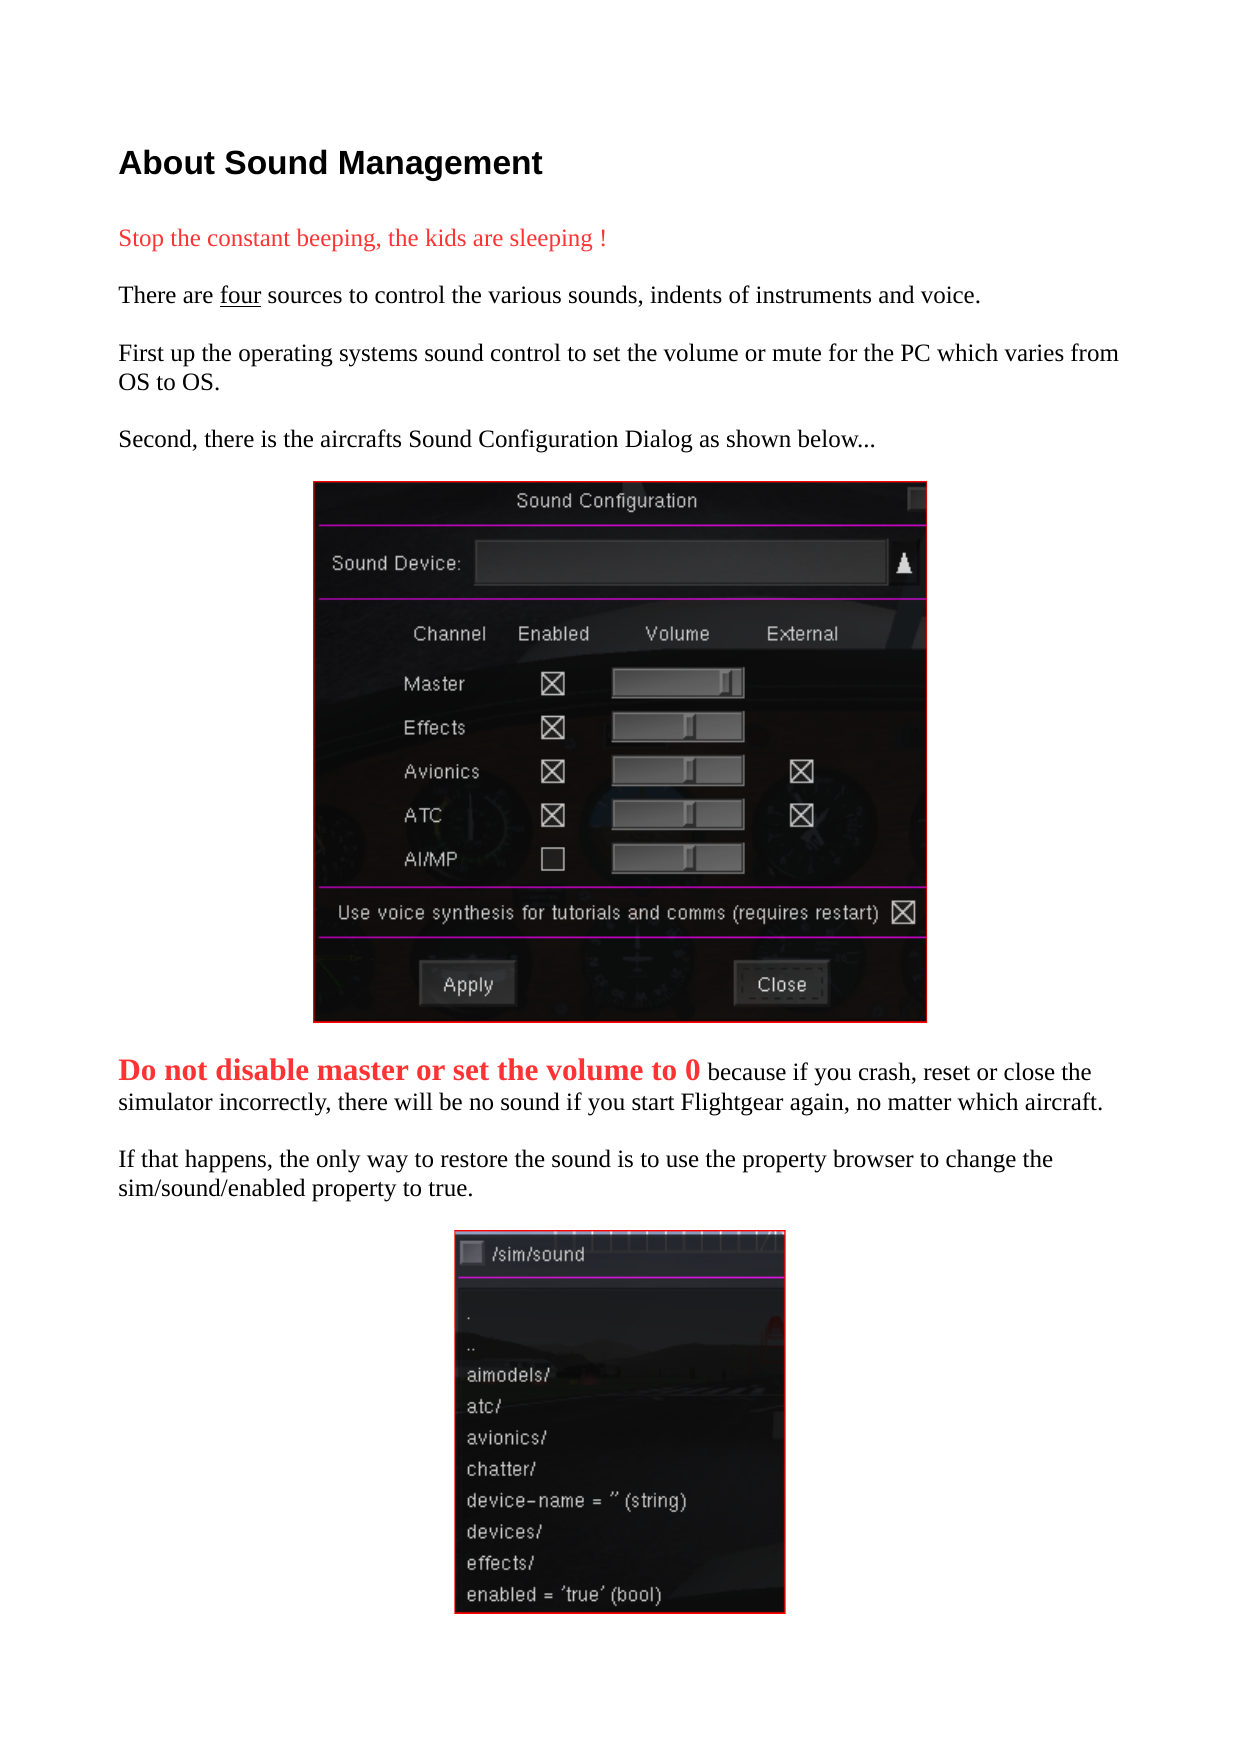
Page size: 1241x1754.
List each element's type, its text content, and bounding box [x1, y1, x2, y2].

text Stop the constant beeping, the kids are sleeping ! [118, 223, 1122, 252]
text If that happens, the only way to restore the sound is to use the property browser to change the sim/sound/enabled property to true. [118, 1144, 1122, 1202]
text First up the operating systems sound control to set the volume or mute for the PC which varies from OS to OS. [118, 338, 1122, 396]
text Second, there is the aircrafts Sound Configuration Dialog as shown below... [118, 424, 1122, 453]
picture [313, 481, 928, 1023]
picture [454, 1230, 786, 1614]
subtitle About Sound Management [118, 143, 1122, 182]
text There are four sources to control the various sounds, indents of instruments and voice. [118, 281, 1122, 309]
text Do not disable master or set the volume to 0 because if you crash, reset or close the simulator incorrectly, there will be no sound if you start Flightgear again, no matter which aircraft. [118, 1051, 1122, 1116]
